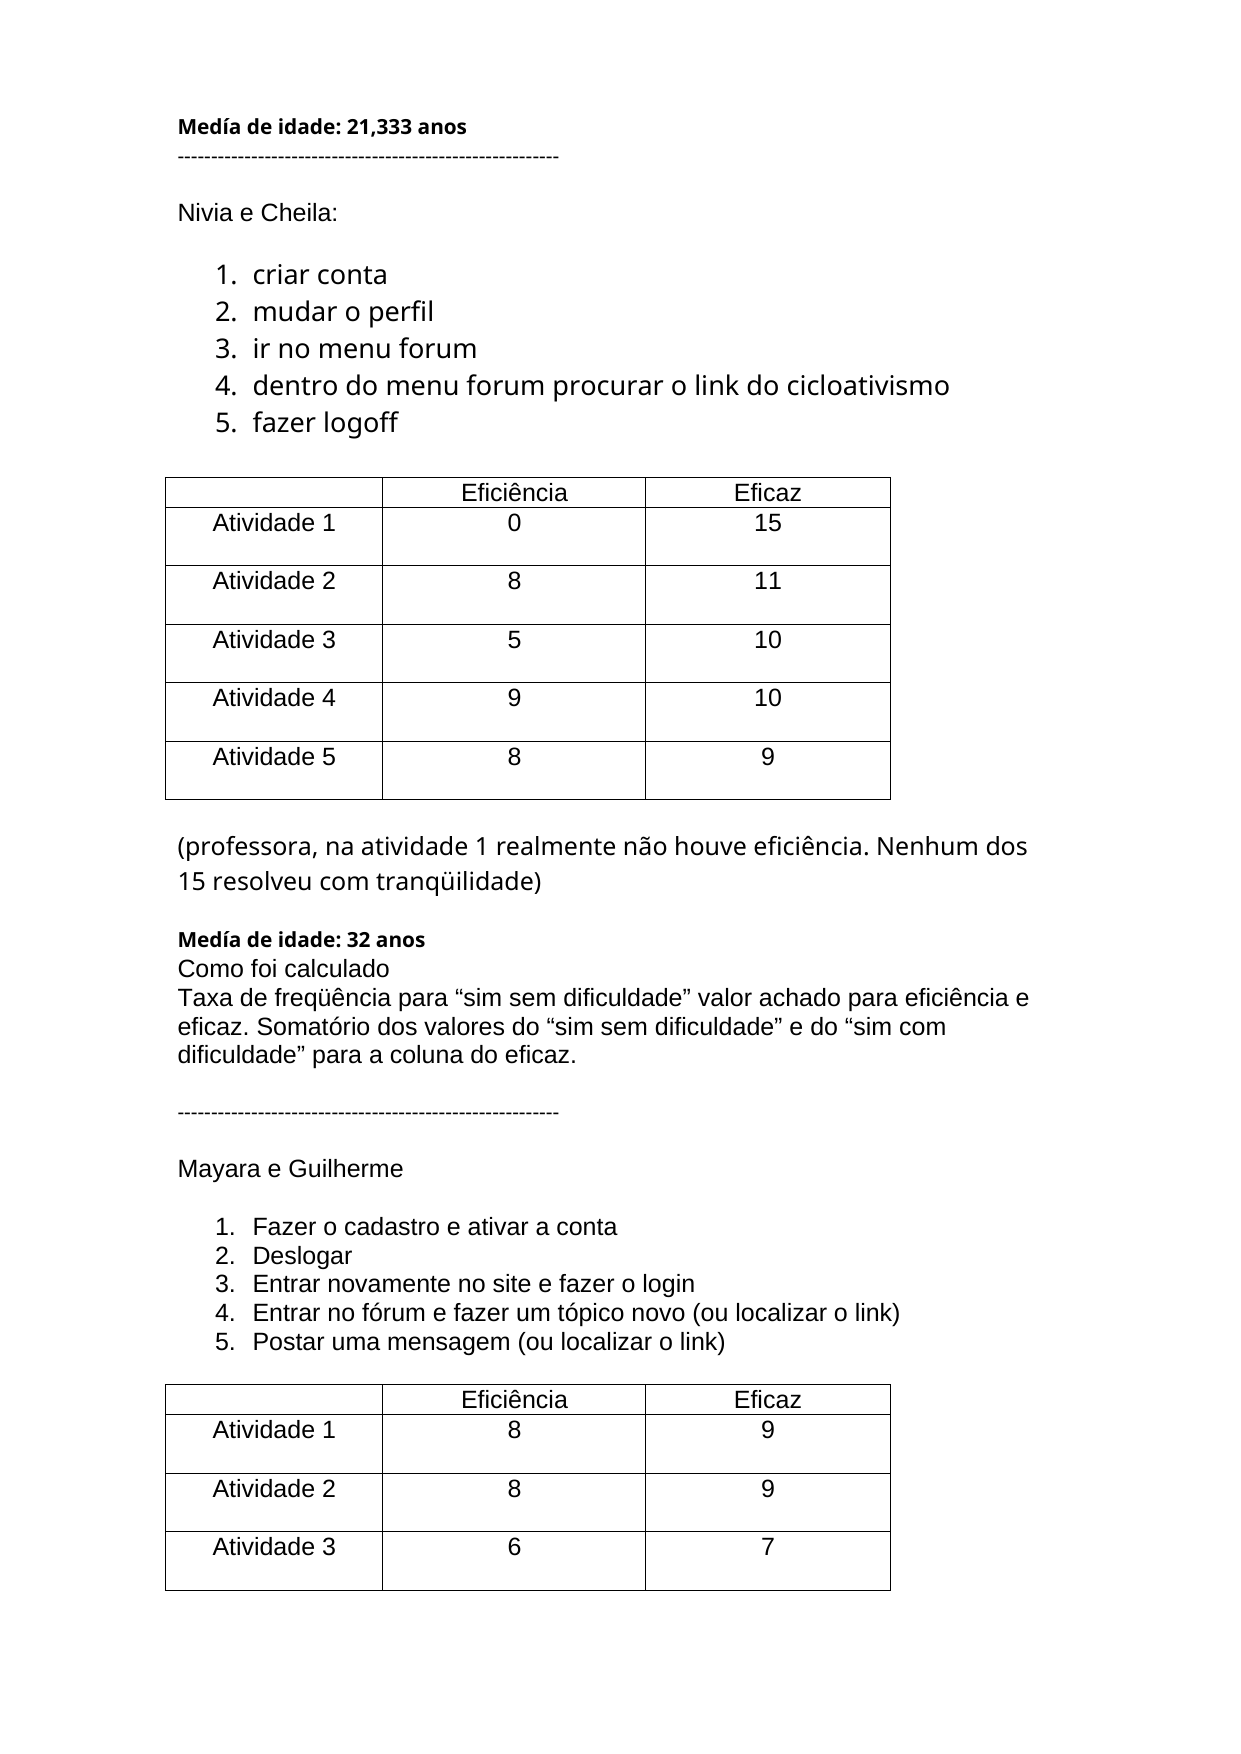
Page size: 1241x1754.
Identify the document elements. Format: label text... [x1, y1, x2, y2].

table_header [166, 1385, 382, 1414]
list Deslogar [215, 1241, 1063, 1269]
table_header [166, 478, 382, 507]
table_cell 5 [383, 625, 645, 682]
list dentro do menu forum procurar o link do cicloativismo [215, 366, 1063, 403]
table_cell Atividade 2 [166, 1474, 382, 1531]
table_cell Atividade 1 [166, 508, 382, 565]
table_cell Atividade 1 [166, 1415, 382, 1473]
table_cell Atividade 5 [166, 742, 382, 799]
table_cell 9 [646, 1474, 890, 1531]
list mudar o perfil [215, 292, 1063, 329]
list Entrar novamente no site e fazer o login [215, 1269, 1063, 1298]
text Mayara e Guilherme [177, 1154, 1063, 1183]
table_cell 15 [646, 508, 890, 565]
table_cell Atividade 4 [166, 683, 382, 741]
table_cell 10 [646, 625, 890, 682]
table_cell Atividade 3 [166, 1532, 382, 1590]
list ir no menu forum [215, 329, 1063, 366]
table_header Eficiência [383, 1385, 645, 1414]
text --------------------------------------------------------- [177, 141, 1063, 169]
table_cell 8 [383, 566, 645, 624]
table_header Eficaz [646, 478, 890, 507]
list criar conta [215, 256, 1063, 292]
table_cell Atividade 3 [166, 625, 382, 682]
table_cell 11 [646, 566, 890, 624]
text (professora, na atividade 1 realmente não houve eficiência. Nenhum dos 15 resolveu com tranqüilidade) [177, 829, 1063, 897]
table_cell 8 [383, 1474, 645, 1531]
table_header Eficaz [646, 1385, 890, 1414]
table_cell 8 [383, 1415, 645, 1473]
table_cell 6 [383, 1532, 645, 1590]
list Entrar no fórum e fazer um tópico novo (ou localizar o link) [215, 1298, 1063, 1327]
table_cell 8 [383, 742, 645, 799]
table_cell 7 [646, 1532, 890, 1590]
list fazer logoff [215, 403, 1063, 440]
table_cell Atividade 2 [166, 566, 382, 624]
table_cell 0 [383, 508, 645, 565]
text Como foi calculado Taxa de freqüência para “sim sem dificuldade” valor achado para eficiência e eficaz. Somatório dos valores do “sim sem dificuldade” e do “sim com dificuldade” para a coluna do eficaz. [177, 954, 1063, 1069]
table_cell 10 [646, 683, 890, 741]
text Medía de idade: 21,333 anos [177, 112, 1063, 141]
table_cell 9 [646, 1415, 890, 1473]
table_header Eficiência [383, 478, 645, 507]
text Medía de idade: 32 anos [177, 926, 1063, 954]
table_cell 9 [646, 742, 890, 799]
text Nivia e Cheila: [177, 198, 1063, 227]
table_cell 9 [383, 683, 645, 741]
text --------------------------------------------------------- [177, 1097, 1063, 1126]
list Fazer o cadastro e ativar a conta [215, 1212, 1063, 1241]
list Postar uma mensagem (ou localizar o link) [215, 1327, 1063, 1356]
